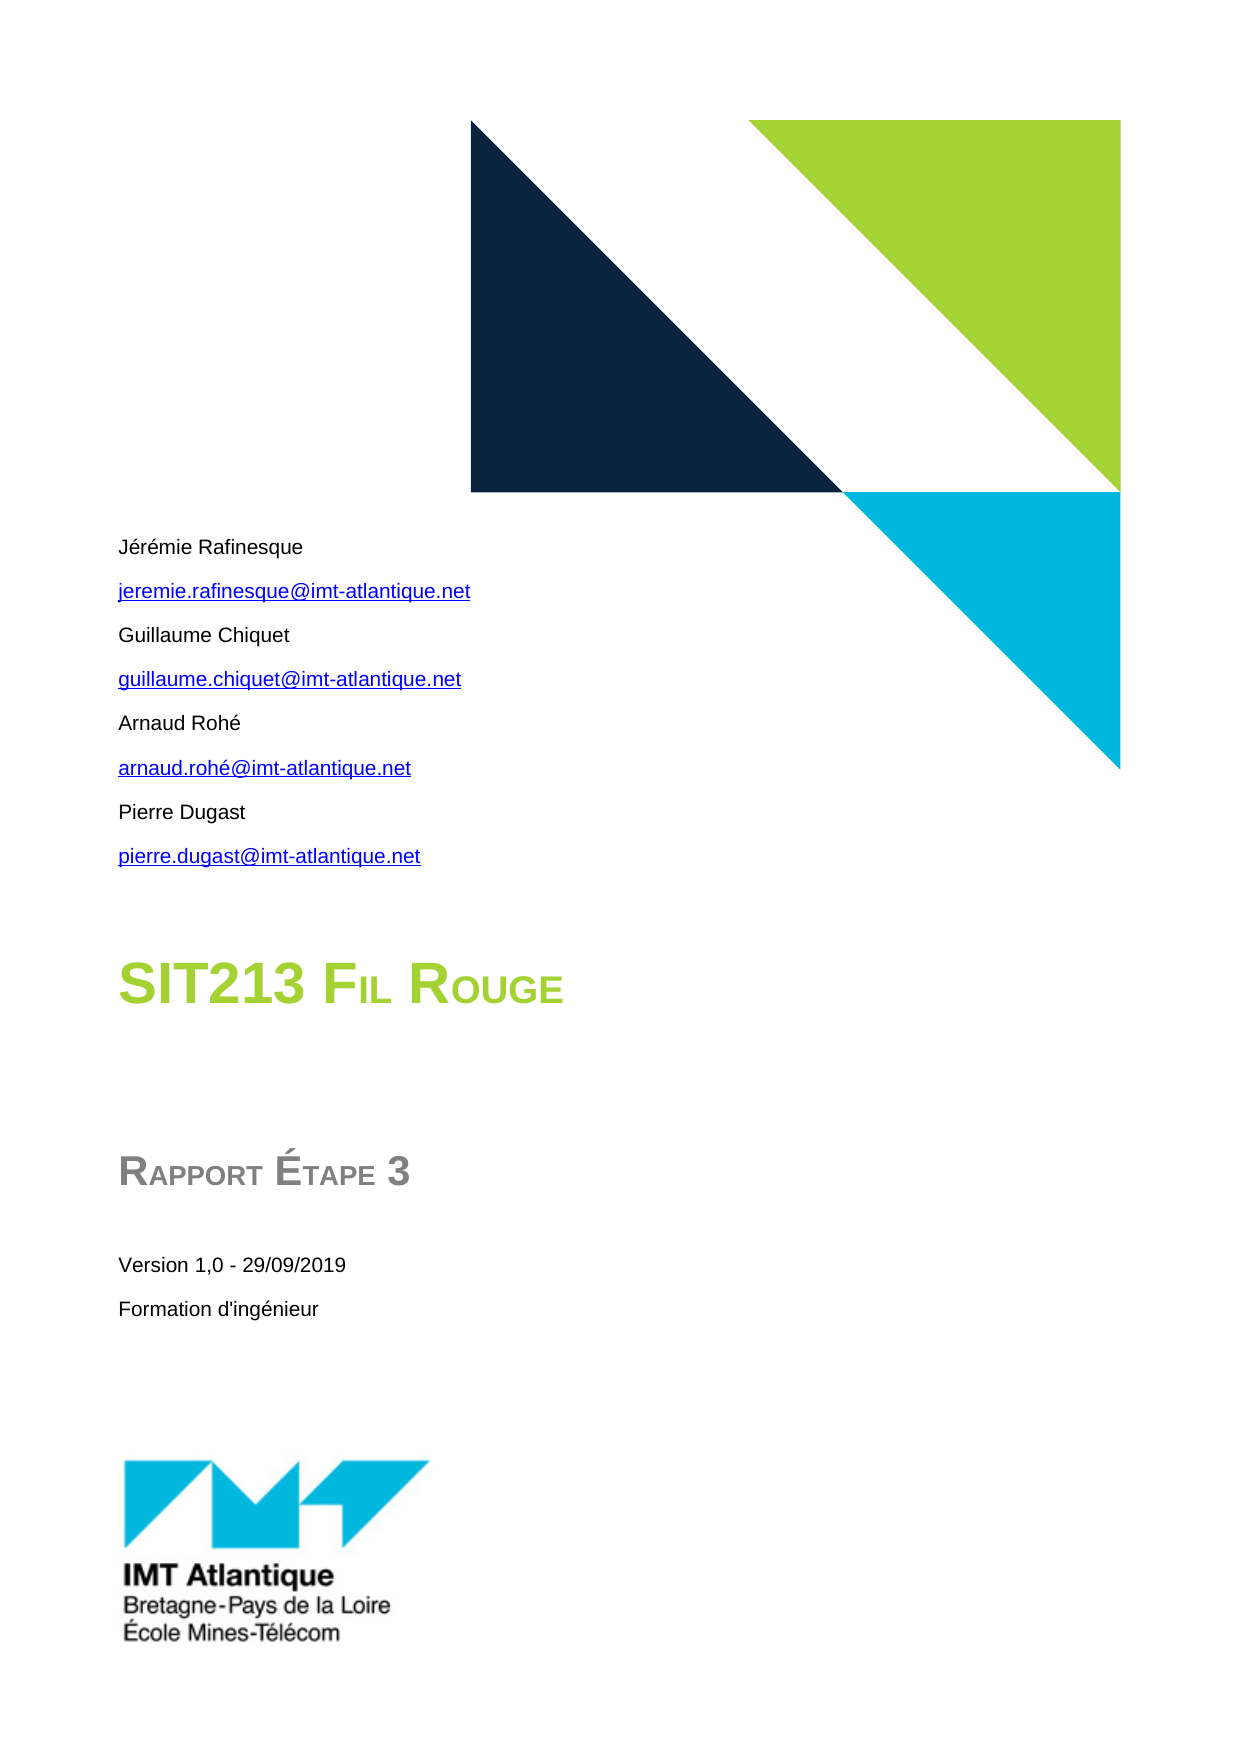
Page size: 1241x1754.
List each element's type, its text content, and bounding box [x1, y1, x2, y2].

picture [82, 1418, 473, 1684]
table_header Jérémie Rafinesque jeremie.rafinesque@imt-atlantique.net Guillaume Chiquet guillaume.chiquet@imt-atlantique.net Arnaud Rohé arnaud.rohé@imt-atlantique.net Pierre Dugast pierre.dugast@imt-atlantique.net SIT213 Fil Rouge Rapport Étape 3 Version 1,0 - 29/09/2019 Formation d'ingénieur Année scolaire 2019-2020 [118, 526, 1119, 1329]
